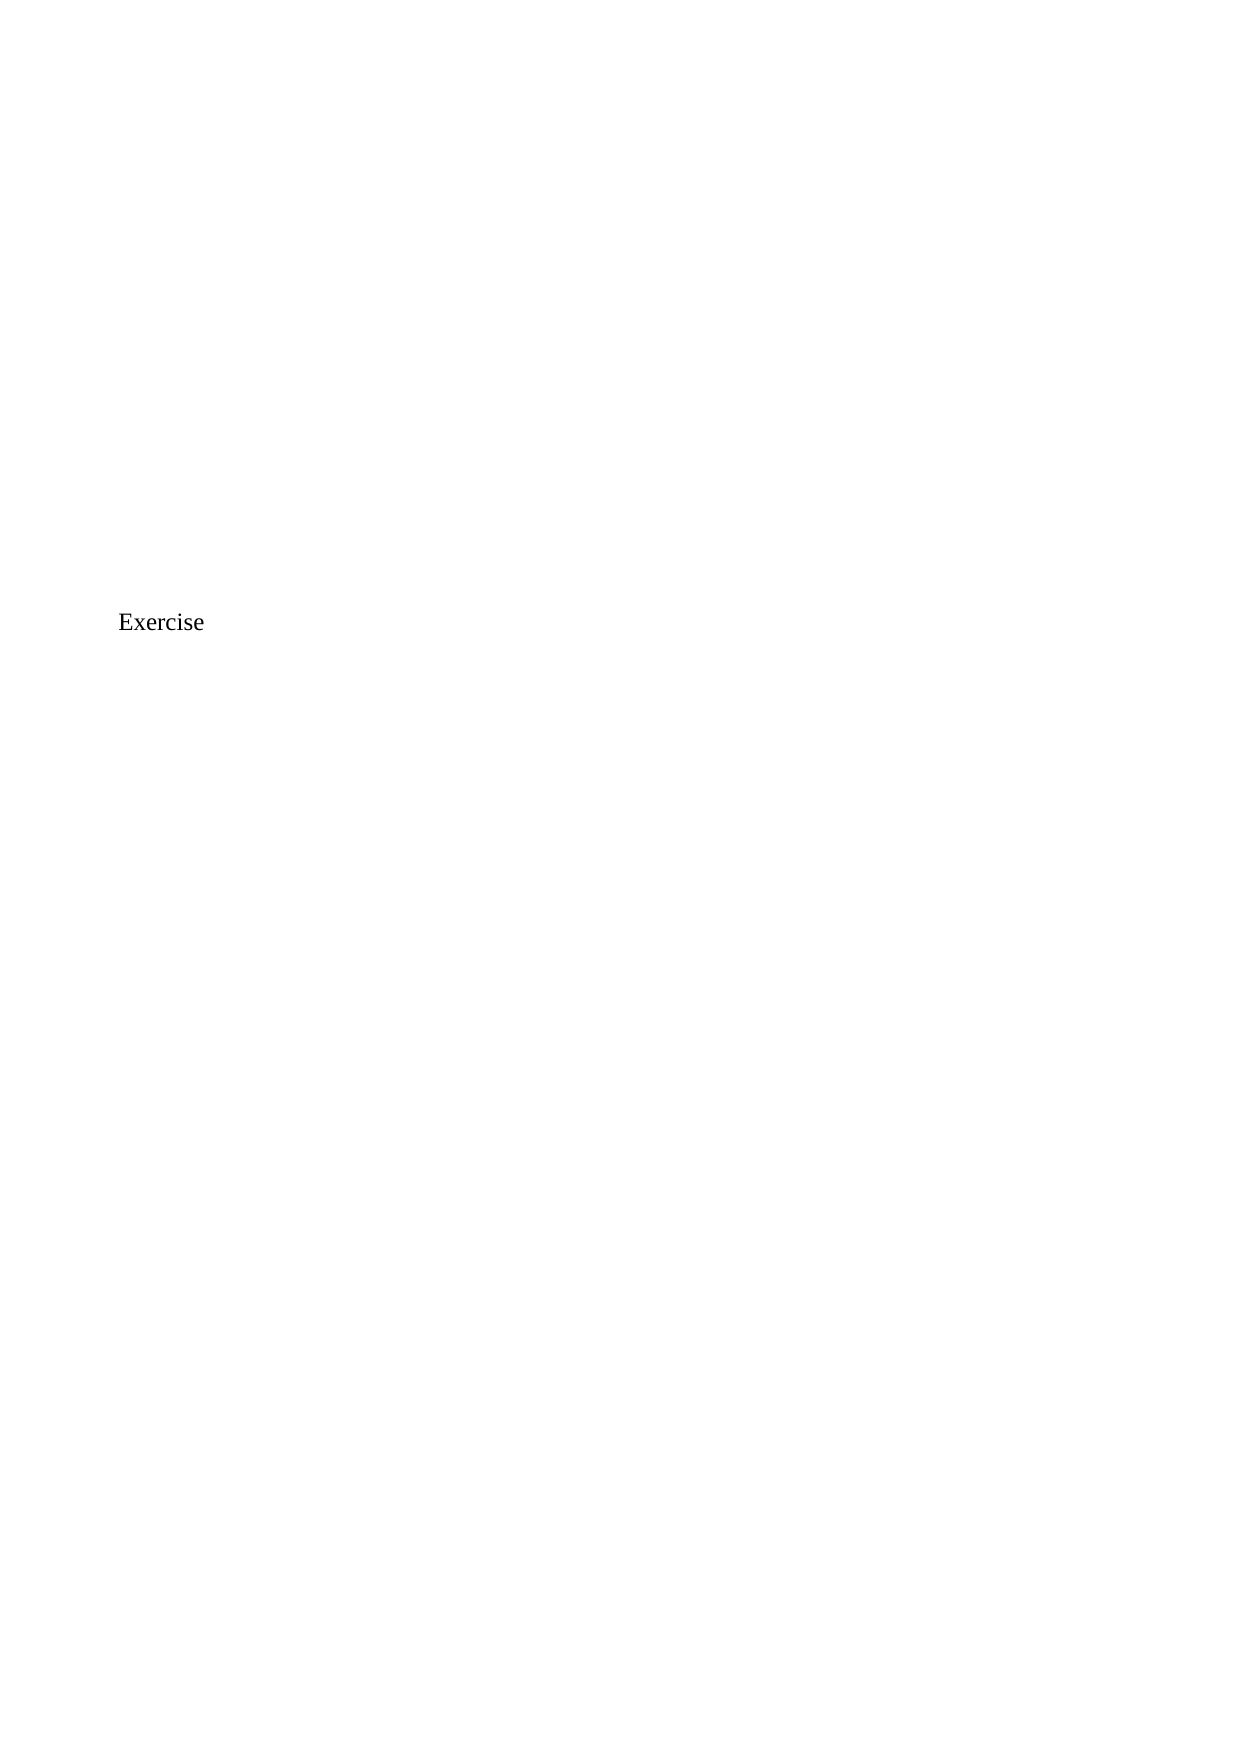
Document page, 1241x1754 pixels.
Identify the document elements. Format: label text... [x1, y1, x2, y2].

text Exercise [118, 607, 1122, 636]
